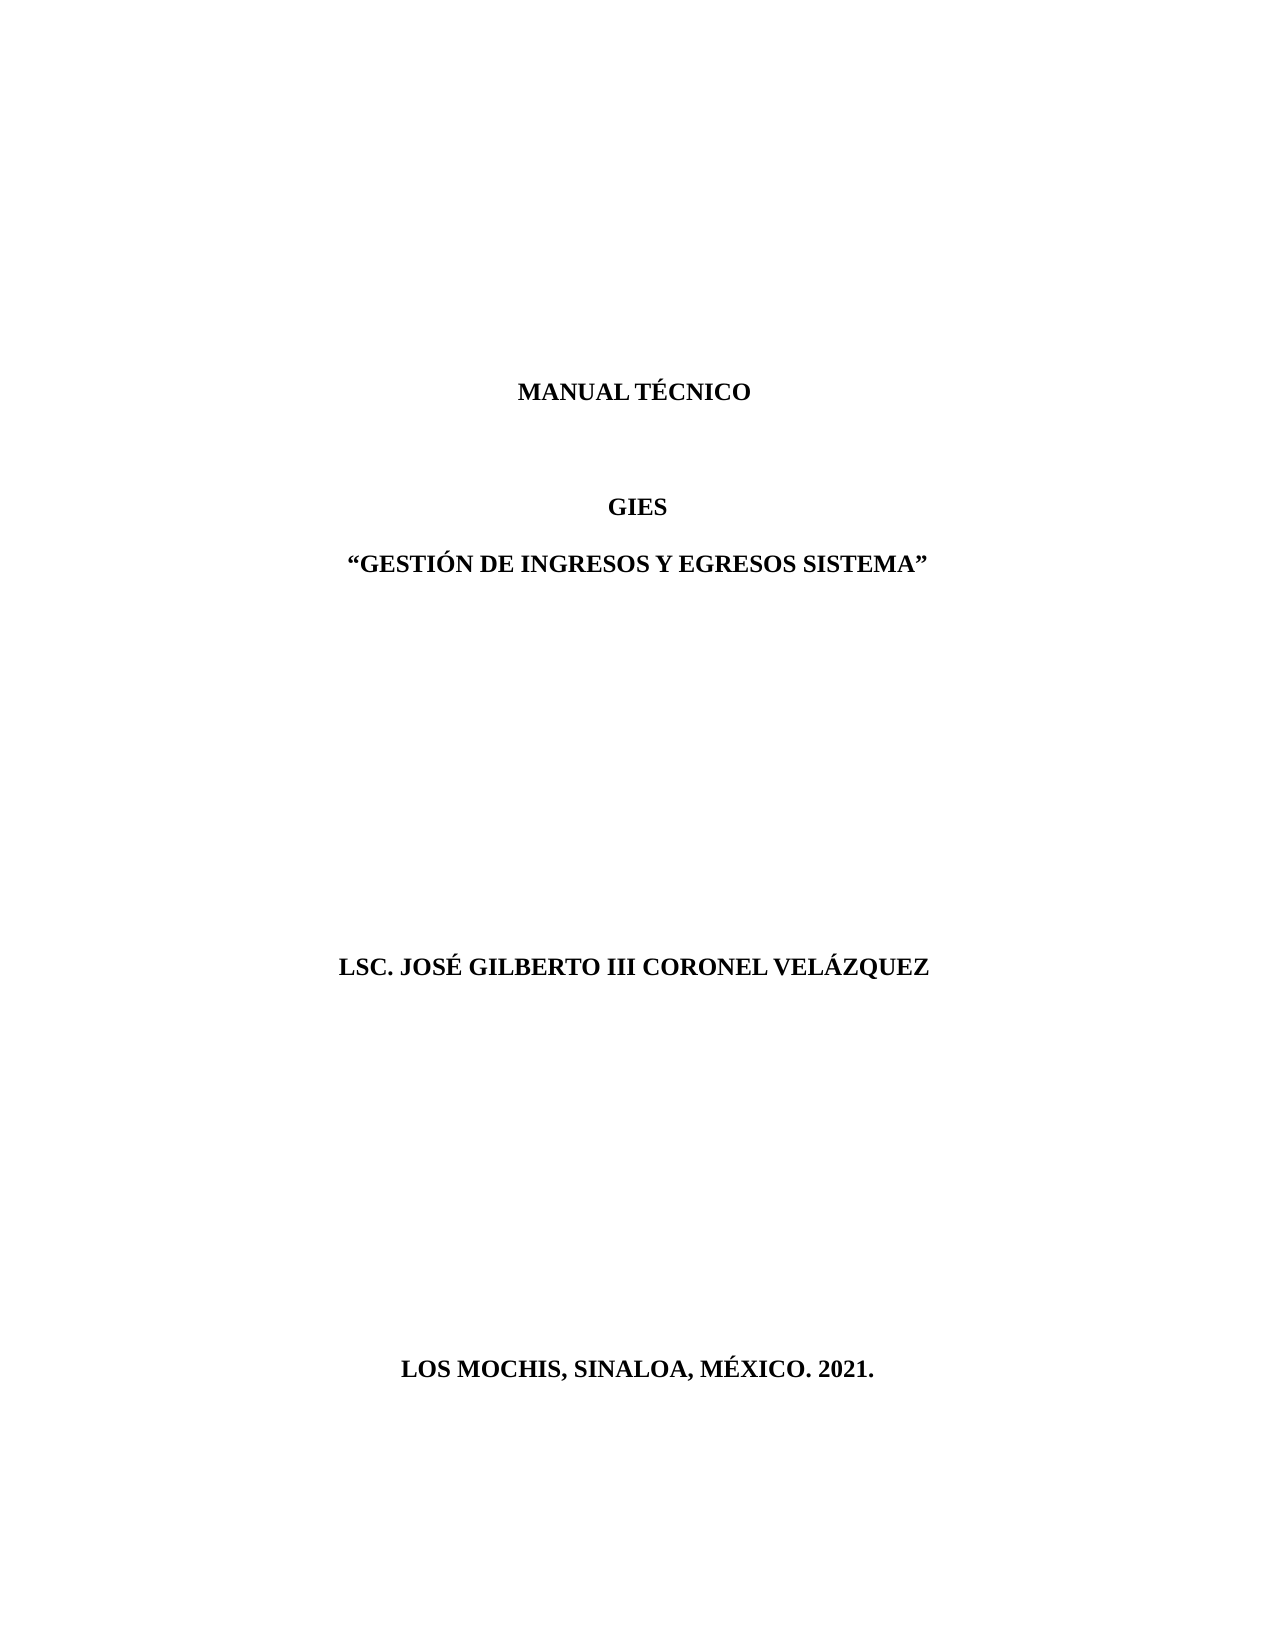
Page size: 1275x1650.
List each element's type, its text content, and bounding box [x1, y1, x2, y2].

text GIES [118, 492, 1157, 521]
text MANUAL TÉCNICO [118, 377, 1157, 406]
text LSC. JOSÉ GILBERTO III CORONEL VELÁZQUEZ [118, 952, 1157, 981]
text “GESTIÓN DE INGRESOS Y EGRESOS SISTEMA” [118, 549, 1157, 578]
text LOS MOCHIS, SINALOA, MÉXICO. 2021. [118, 1354, 1157, 1383]
